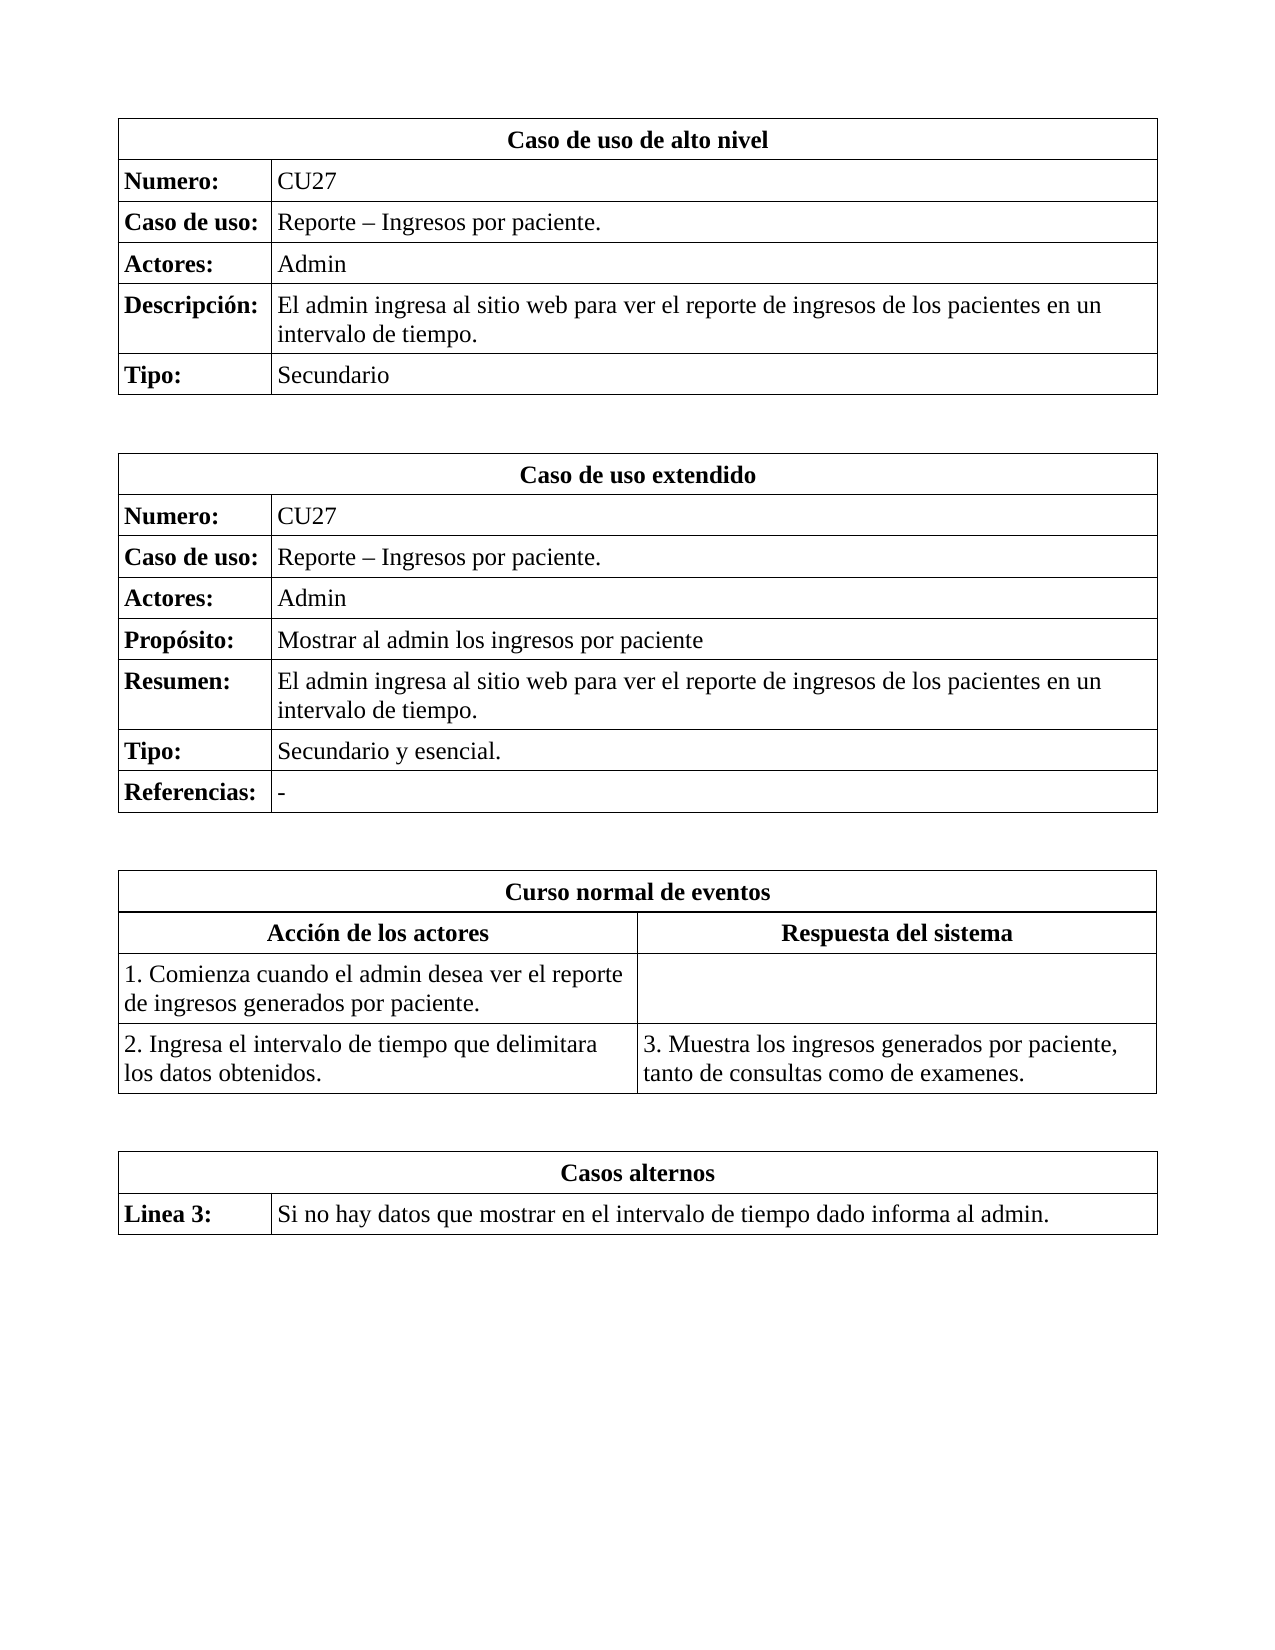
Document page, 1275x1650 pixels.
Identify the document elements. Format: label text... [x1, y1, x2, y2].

table_cell El admin ingresa al sitio web para ver el reporte de ingresos de los pacientes en un intervalo de tiempo. [272, 284, 1157, 353]
table_cell Acción de los actores [119, 913, 637, 953]
table_cell Resumen: [119, 660, 271, 729]
table_header Caso de uso de alto nivel [119, 119, 1157, 159]
table_cell Numero: [119, 495, 271, 535]
table_cell CU27 [272, 160, 1157, 201]
table_cell Reporte – Ingresos por paciente. [272, 202, 1157, 242]
table_cell 3. Muestra los ingresos generados por paciente, tanto de consultas como de examenes. [638, 1024, 1156, 1093]
table_cell - [272, 771, 1157, 812]
table_cell Referencias: [119, 771, 271, 812]
table_cell Respuesta del sistema [638, 913, 1156, 953]
table_header Caso de uso extendido [119, 454, 1157, 494]
table_cell [638, 954, 1156, 1023]
table_cell 2. Ingresa el intervalo de tiempo que delimitara los datos obtenidos. [119, 1024, 637, 1093]
table_cell 1. Comienza cuando el admin desea ver el reporte de ingresos generados por paciente. [119, 954, 637, 1023]
table_cell Mostrar al admin los ingresos por paciente [272, 619, 1157, 659]
table_cell Admin [272, 243, 1157, 283]
table_cell Secundario [272, 354, 1157, 394]
table_cell Propósito: [119, 619, 271, 659]
table_header Curso normal de eventos [119, 871, 1156, 911]
table_cell Admin [272, 578, 1157, 618]
table_cell Caso de uso: [119, 536, 271, 577]
table_cell Actores: [119, 578, 271, 618]
table_cell Tipo: [119, 354, 271, 394]
table_cell CU27 [272, 495, 1157, 535]
table_cell Caso de uso: [119, 202, 271, 242]
table_cell Numero: [119, 160, 271, 201]
table_cell Tipo: [119, 730, 271, 770]
table_cell Actores: [119, 243, 271, 283]
table_cell Linea 3: [119, 1194, 271, 1234]
table_header Casos alternos [119, 1152, 1157, 1192]
table_cell Si no hay datos que mostrar en el intervalo de tiempo dado informa al admin. [272, 1194, 1157, 1234]
table_cell Descripción: [119, 284, 271, 353]
table_cell Reporte – Ingresos por paciente. [272, 536, 1157, 577]
table_cell El admin ingresa al sitio web para ver el reporte de ingresos de los pacientes en un intervalo de tiempo. [272, 660, 1157, 729]
table_cell Secundario y esencial. [272, 730, 1157, 770]
